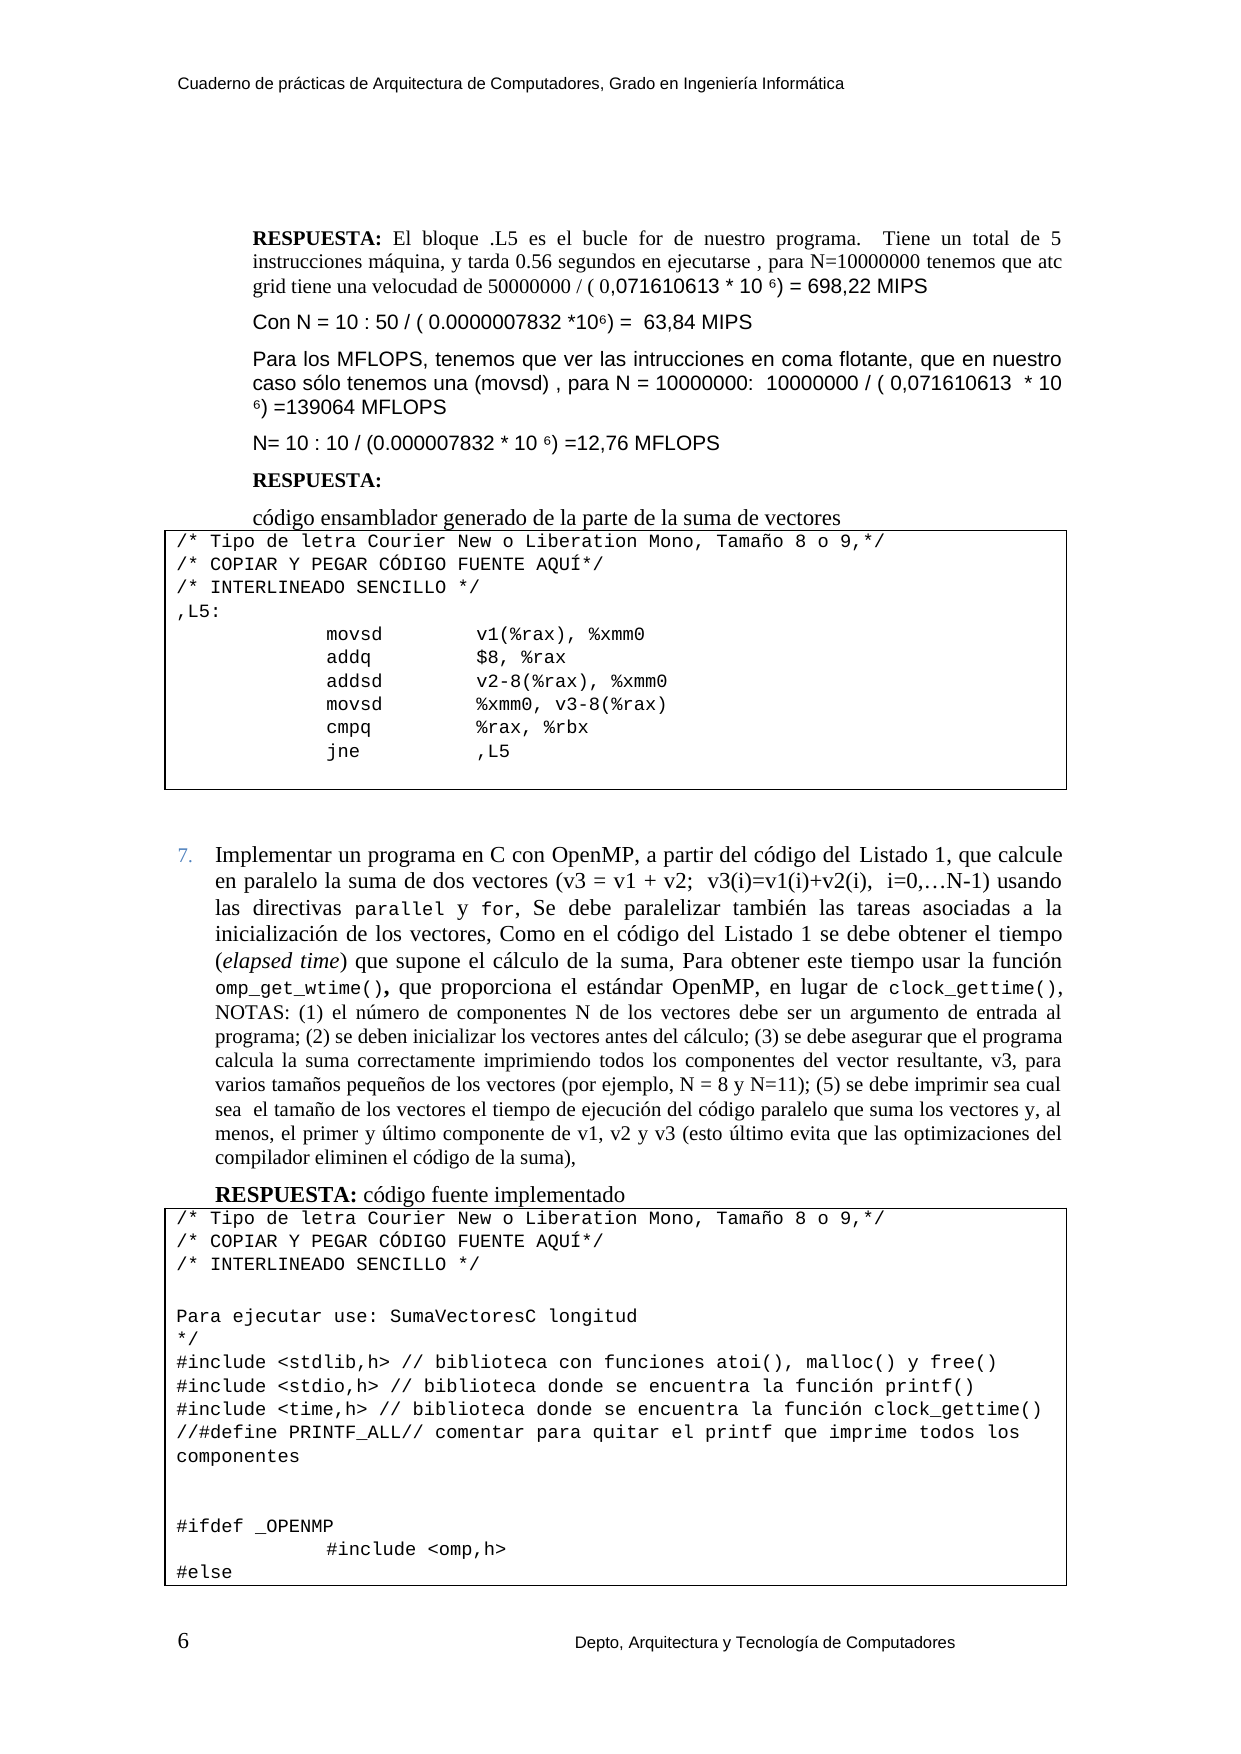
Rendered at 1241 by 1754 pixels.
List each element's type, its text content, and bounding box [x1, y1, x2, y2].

text RESPUESTA: código fuente implementado [215, 1181, 1063, 1207]
text RESPUESTA: [252, 467, 1063, 492]
list código ensamblador generado de la parte de la suma de vectores [252, 504, 1063, 530]
table_header /* Tipo de letra Courier New o Liberation Mono, Tamaño 8 o 9,*/ /* COPIAR Y PEGAR CÓDIGO FUENTE AQUÍ*/ /* INTERLINEADO SENCILLO */ ,L5: movsd v1(%rax), %xmm0 addq $8, %rax addsd v2-8(%rax), %xmm0 movsd %xmm0, v3-8(%rax) cmpq %rax, %rbx jne ,L5 [166, 531, 1066, 788]
text Para los MFLOPS, tenemos que ver las intrucciones en coma flotante, que en nuestro caso sólo tenemos una (movsd) , para N = 10000000: 10000000 / ( 0,071610613 * 10 ⁶) =139064 MFLOPS [252, 347, 1063, 418]
list Implementar un programa en C con OpenMP, a partir del código del Listado 1, que calcule en paralelo la suma de dos vectores (v3 = v1 + v2; v3(i)=v1(i)+v2(i), i=0,…N-1) usando las directivas parallel y for, Se debe paralelizar también las tareas asociadas a la inicialización de los vectores, Como en el código del Listado 1 se debe obtener el tiempo (elapsed time) que supone el cálculo de la suma, Para obtener este tiempo usar la función omp_get_wtime(), que proporciona el estándar OpenMP, en lugar de clock_gettime(), NOTAS: (1) el número de componentes N de los vectores debe ser un argumento de entrada al programa; (2) se deben inicializar los vectores antes del cálculo; (3) se debe asegurar que el programa calcula la suma correctamente imprimiendo todos los componentes del vector resultante, v3, para varios tamaños pequeños de los vectores (por ejemplo, N = 8 y N=11); (5) se debe imprimir sea cual sea el tamaño de los vectores el tiempo de ejecución del código paralelo que suma los vectores y, al menos, el primer y último componente de v1, v2 y v3 (esto último evita que las optimizaciones del compilador eliminen el código de la suma), [177, 841, 1063, 1169]
text Con N = 10 : 50 / ( 0.0000007832 *10⁶) = 63,84 MIPS [252, 310, 1063, 334]
table_header /* Tipo de letra Courier New o Liberation Mono, Tamaño 8 o 9,*/ /* COPIAR Y PEGAR CÓDIGO FUENTE AQUÍ*/ /* INTERLINEADO SENCILLO */ Para ejecutar use: SumaVectoresC longitud */ #include <stdlib,h> // biblioteca con funciones atoi(), malloc() y free() #include <stdio,h> // biblioteca donde se encuentra la función printf() #include <time,h> // biblioteca donde se encuentra la función clock_gettime() //#define PRINTF_ALL// comentar para quitar el printf que imprime todos los componentes #ifdef _OPENMP #include <omp,h> #else [166, 1209, 1066, 1584]
text N= 10 : 10 / (0.000007832 * 10 ⁶) =12,76 MFLOPS [252, 431, 1063, 455]
text RESPUESTA: El bloque .L5 es el bucle for de nuestro programa. Tiene un total de 5 instrucciones máquina, y tarda 0.56 segundos en ejecutarse , para N=10000000 tenemos que atc grid tiene una velocudad de 50000000 / ( 0,071610613 * 10 ⁶) = 698,22 MIPS [252, 225, 1063, 298]
